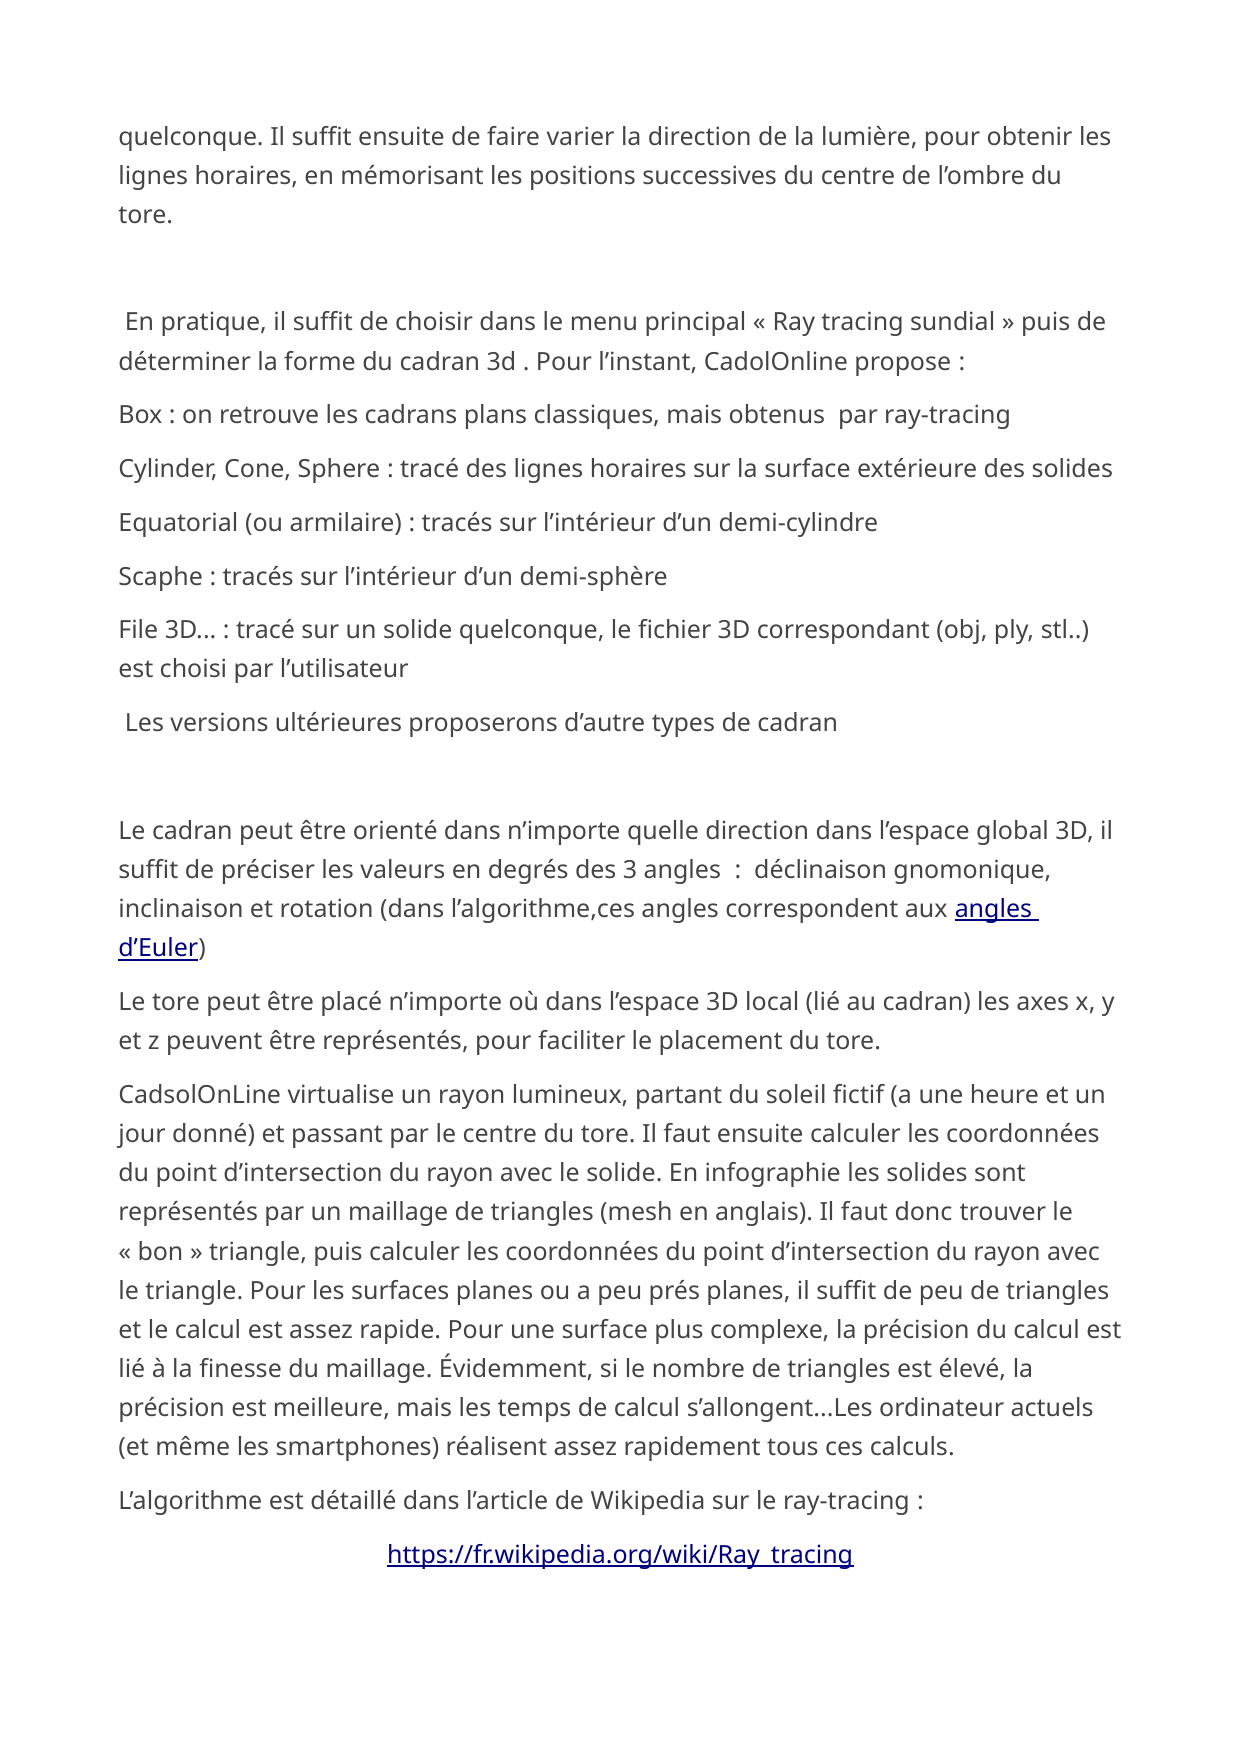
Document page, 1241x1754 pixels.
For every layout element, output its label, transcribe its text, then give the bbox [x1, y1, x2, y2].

text CadsolOnLine virtualise un rayon lumineux, partant du soleil fictif (a une heure et un jour donné) et passant par le centre du tore. Il faut ensuite calculer les coordonnées du point d’intersection du rayon avec le solide. En infographie les solides sont représentés par un maillage de triangles (mesh en anglais). Il faut donc trouver le « bon » triangle, puis calculer les coordonnées du point d’intersection du rayon avec le triangle. Pour les surfaces planes ou a peu prés planes, il suffit de peu de triangles et le calcul est assez rapide. Pour une surface plus complexe, la précision du calcul est lié à la finesse du maillage. Évidemment, si le nombre de triangles est élevé, la précision est meilleure, mais les temps de calcul s’allongent...Les ordinateur actuels (et même les smartphones) réalisent assez rapidement tous ces calculs. [118, 1076, 1122, 1463]
text Equatorial (ou armilaire) : tracés sur l’intérieur d’un demi-cylindre [118, 504, 1122, 538]
text quelconque. Il suffit ensuite de faire varier la direction de la lumière, pour obtenir les lignes horaires, en mémorisant les positions successives du centre de l’ombre du tore. [118, 118, 1122, 231]
text Le tore peut être placé n’importe où dans l’espace 3D local (lié au cadran) les axes x, y et z peuvent être représentés, pour faciliter le placement du tore. [118, 983, 1122, 1057]
text En pratique, il suffit de choisir dans le menu principal « Ray tracing sundial » puis de déterminer la forme du cadran 3d . Pour l’instant, CadolOnline propose : [118, 304, 1122, 377]
text Cylinder, Cone, Sphere : tracé des lignes horaires sur la surface extérieure des solides [118, 451, 1122, 485]
text L’algorithme est détaillé dans l’article de Wikipedia sur le ray-tracing : [118, 1483, 1122, 1517]
text Le cadran peut être orienté dans n’importe quelle direction dans l’espace global 3D, il suffit de préciser les valeurs en degrés des 3 angles : déclinaison gnomonique, inclinaison et rotation (dans l’algorithme,ces angles correspondent aux angles d’Euler) [118, 812, 1122, 964]
text File 3D... : tracé sur un solide quelconque, le fichier 3D correspondant (obj, ply, stl..) est choisi par l’utilisateur [118, 612, 1122, 685]
text Scaphe : tracés sur l’intérieur d’un demi-sphère [118, 558, 1122, 592]
text https://fr.wikipedia.org/wiki/Ray_tracing [118, 1536, 1122, 1571]
text Les versions ultérieures proposerons d’autre types de cadran [118, 705, 1122, 739]
text Box : on retrouve les cadrans plans classiques, mais obtenus par ray-tracing [118, 397, 1122, 431]
